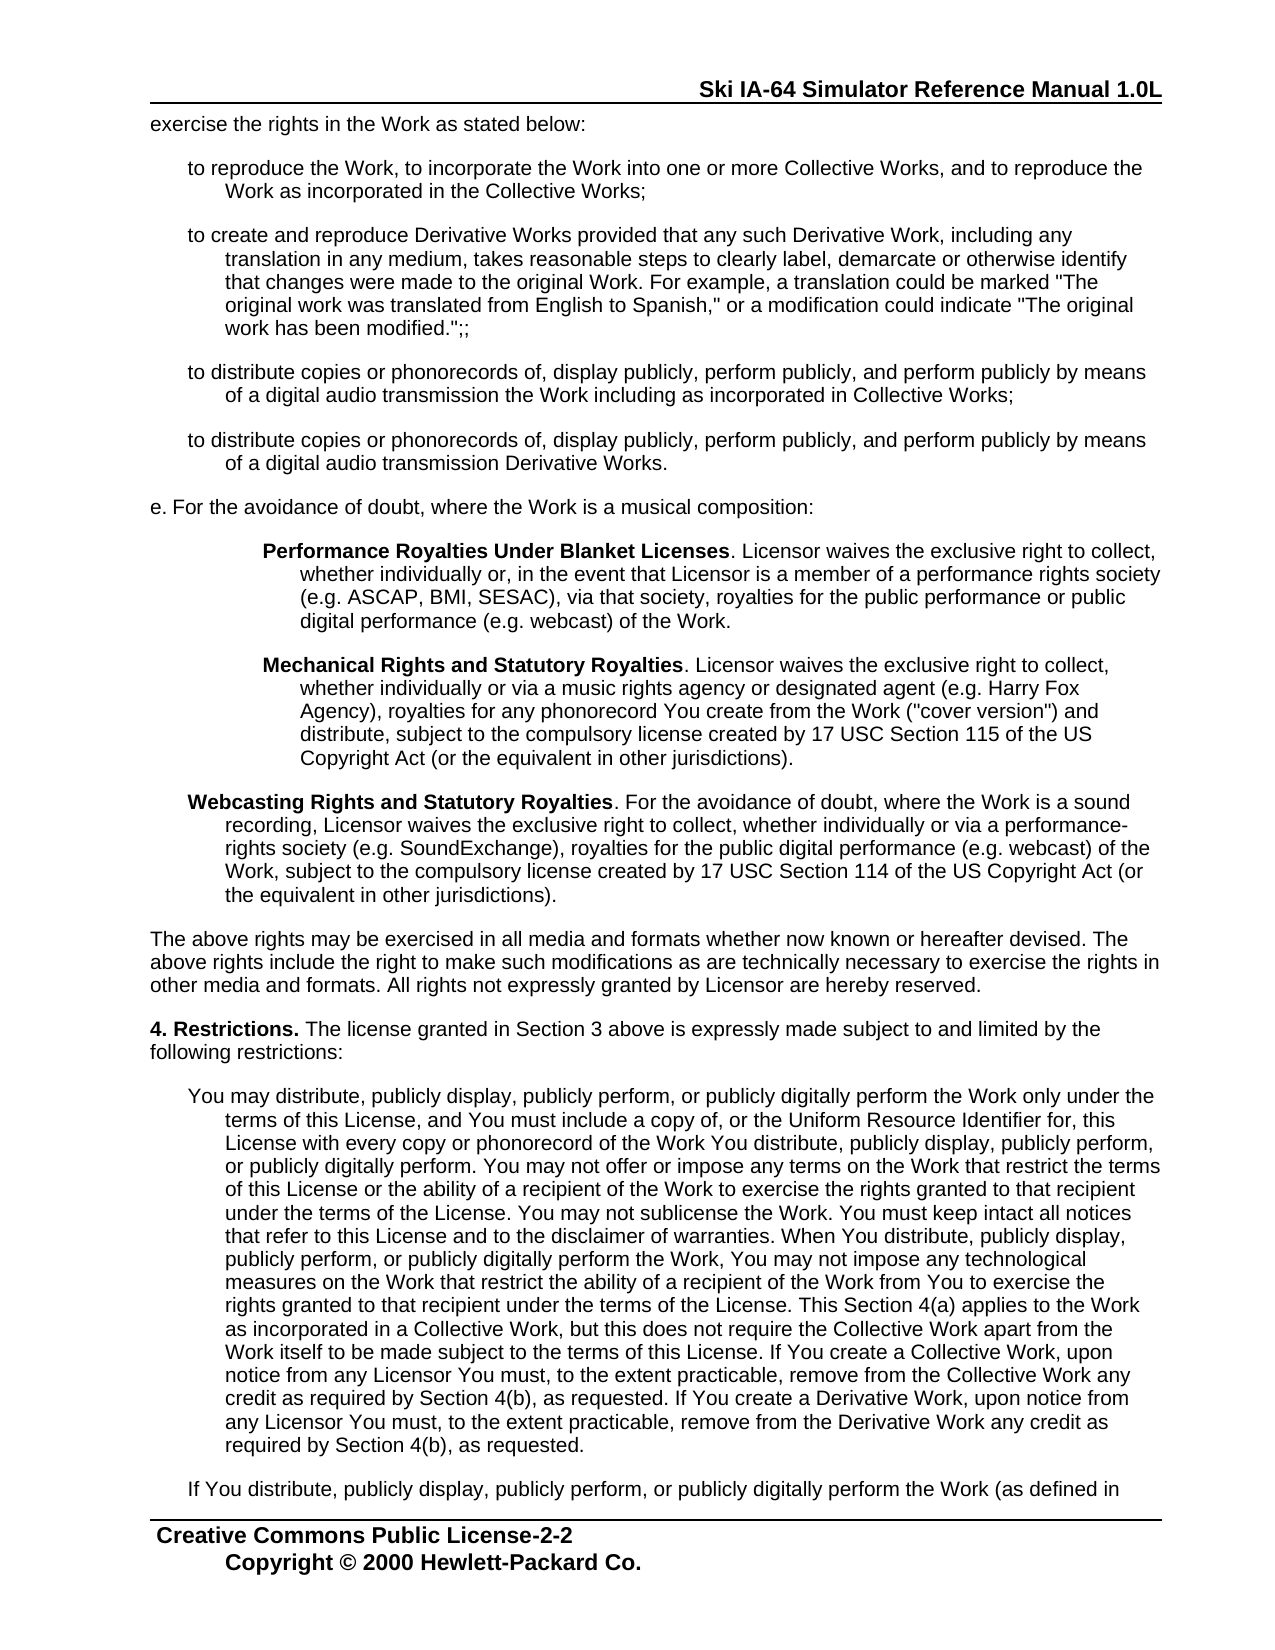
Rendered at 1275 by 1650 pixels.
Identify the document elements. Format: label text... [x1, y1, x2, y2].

text Mechanical Rights and Statutory Royalties. Licensor waives the exclusive right to collect, whether individually or via a music rights agency or designated agent (e.g. Harry Fox Agency), royalties for any phonorecord You create from the Work ("cover version") and distribute, subject to the compulsory license created by 17 USC Section 115 of the US Copyright Act (or the equivalent in other jurisdictions). [262, 653, 1162, 769]
text to distribute copies or phonorecords of, display publicly, perform publicly, and perform publicly by means of a digital audio transmission the Work including as incorporated in Collective Works; [187, 361, 1162, 407]
text The above rights may be exercised in all media and formats whether now known or hereafter devised. The above rights include the right to make such modifications as are technically necessary to exercise the rights in other media and formats. All rights not expressly granted by Licensor are hereby reserved. [150, 927, 1162, 997]
text exercise the rights in the Work as stated below: [150, 112, 1162, 136]
text If You distribute, publicly display, publicly perform, or publicly digitally perform the Work (as defined in [187, 1477, 1162, 1501]
text to reproduce the Work, to incorporate the Work into one or more Collective Works, and to reproduce the Work as incorporated in the Collective Works; [187, 157, 1162, 203]
text to create and reproduce Derivative Works provided that any such Derivative Work, including any translation in any medium, takes reasonable steps to clearly label, demarcate or otherwise identify that changes were made to the original Work. For example, a translation could be marked "The original work was translated from English to Spanish," or a modification could indicate "The original work has been modified.";; [187, 224, 1162, 340]
text 4. Restrictions. The license granted in Section 3 above is expressly made subject to and limited by the following restrictions: [150, 1018, 1162, 1064]
text Performance Royalties Under Blanket Licenses. Licensor waives the exclusive right to collect, whether individually or, in the event that Licensor is a member of a performance rights society (e.g. ASCAP, BMI, SESAC), via that society, royalties for the public performance or public digital performance (e.g. webcast) of the Work. [262, 539, 1162, 632]
text e. For the avoidance of doubt, where the Work is a musical composition: [150, 495, 1162, 519]
text Webcasting Rights and Statutory Royalties. For the avoidance of doubt, where the Work is a sound recording, Licensor waives the exclusive right to collect, whether individually or via a performance-rights society (e.g. SoundExchange), royalties for the public digital performance (e.g. webcast) of the Work, subject to the compulsory license created by 17 USC Section 114 of the US Copyright Act (or the equivalent in other jurisdictions). [187, 790, 1162, 906]
text You may distribute, publicly display, publicly perform, or publicly digitally perform the Work only under the terms of this License, and You must include a copy of, or the Uniform Resource Identifier for, this License with every copy or phonorecord of the Work You distribute, publicly display, publicly perform, or publicly digitally perform. You may not offer or impose any terms on the Work that restrict the terms of this License or the ability of a recipient of the Work to exercise the rights granted to that recipient under the terms of the License. You may not sublicense the Work. You must keep intact all notices that refer to this License and to the disclaimer of warranties. When You distribute, publicly display, publicly perform, or publicly digitally perform the Work, You may not impose any technological measures on the Work that restrict the ability of a recipient of the Work from You to exercise the rights granted to that recipient under the terms of the License. This Section 4(a) applies to the Work as incorporated in a Collective Work, but this does not require the Collective Work apart from the Work itself to be made subject to the terms of this License. If You create a Collective Work, upon notice from any Licensor You must, to the extent practicable, remove from the Collective Work any credit as required by Section 4(b), as requested. If You create a Derivative Work, upon notice from any Licensor You must, to the extent practicable, remove from the Derivative Work any credit as required by Section 4(b), as requested. [187, 1085, 1162, 1457]
text to distribute copies or phonorecords of, display publicly, perform publicly, and perform publicly by means of a digital audio transmission Derivative Works. [187, 428, 1162, 474]
